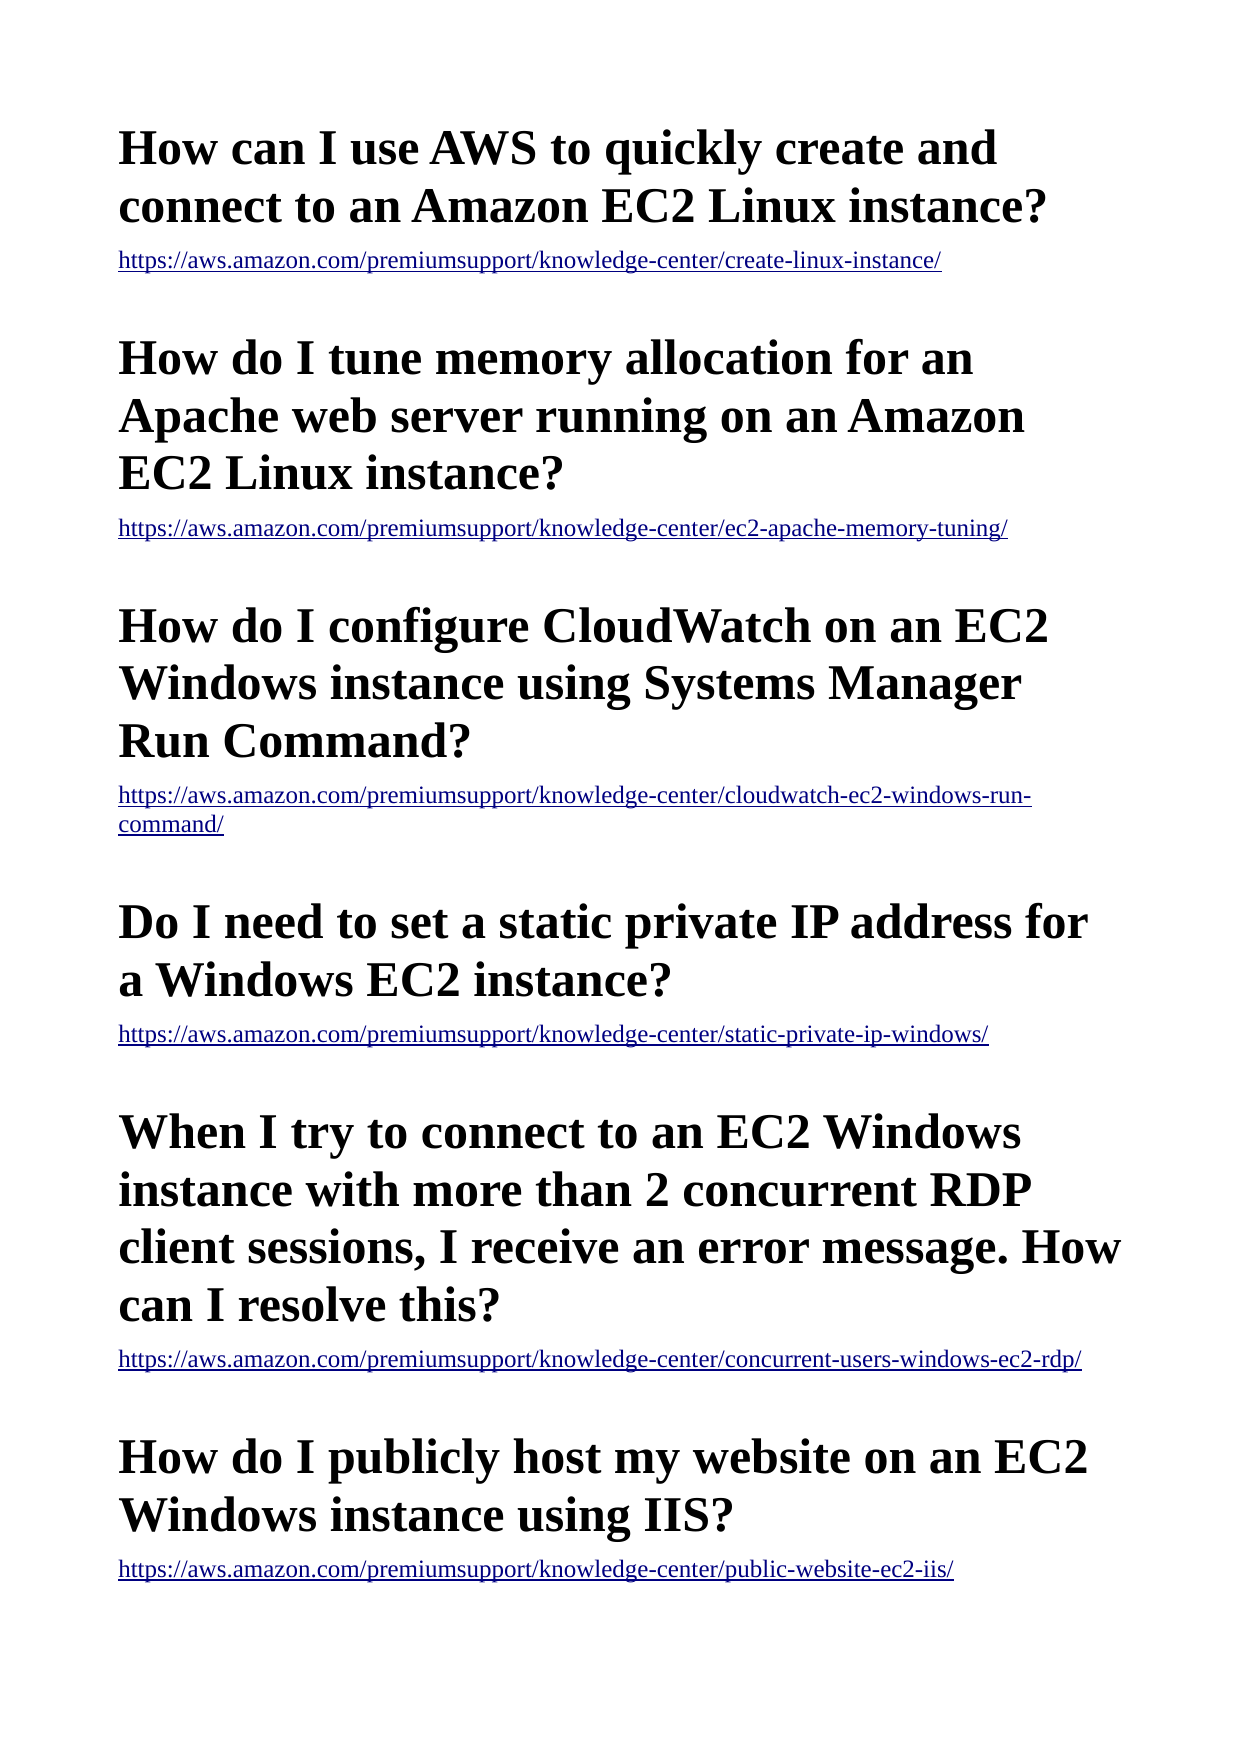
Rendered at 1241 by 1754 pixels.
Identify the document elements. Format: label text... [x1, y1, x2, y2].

text https://aws.amazon.com/premiumsupport/knowledge-center/concurrent-users-windows-ec2-rdp/ [118, 1344, 1122, 1373]
subtitle Do I need to set a static private IP address for a Windows EC2 instance? [118, 892, 1122, 1007]
subtitle How can I use AWS to quickly create and connect to an Amazon EC2 Linux instance? [118, 118, 1122, 233]
text https://aws.amazon.com/premiumsupport/knowledge-center/cloudwatch-ec2-windows-run-command/ [118, 781, 1122, 838]
subtitle How do I configure CloudWatch on an EC2 Windows instance using Systems Manager Run Command? [118, 596, 1122, 768]
text https://aws.amazon.com/premiumsupport/knowledge-center/ec2-apache-memory-tuning/ [118, 513, 1122, 542]
text https://aws.amazon.com/premiumsupport/knowledge-center/create-linux-instance/ [118, 246, 1122, 274]
text https://aws.amazon.com/premiumsupport/knowledge-center/public-website-ec2-iis/ [118, 1554, 1122, 1583]
subtitle How do I publicly host my website on an EC2 Windows instance using IIS? [118, 1427, 1122, 1542]
subtitle How do I tune memory allocation for an Apache web server running on an Amazon EC2 Linux instance? [118, 328, 1122, 501]
subtitle When I try to connect to an EC2 Windows instance with more than 2 concurrent RDP client sessions, I receive an error message. How can I resolve this? [118, 1102, 1122, 1332]
text https://aws.amazon.com/premiumsupport/knowledge-center/static-private-ip-windows/ [118, 1019, 1122, 1048]
